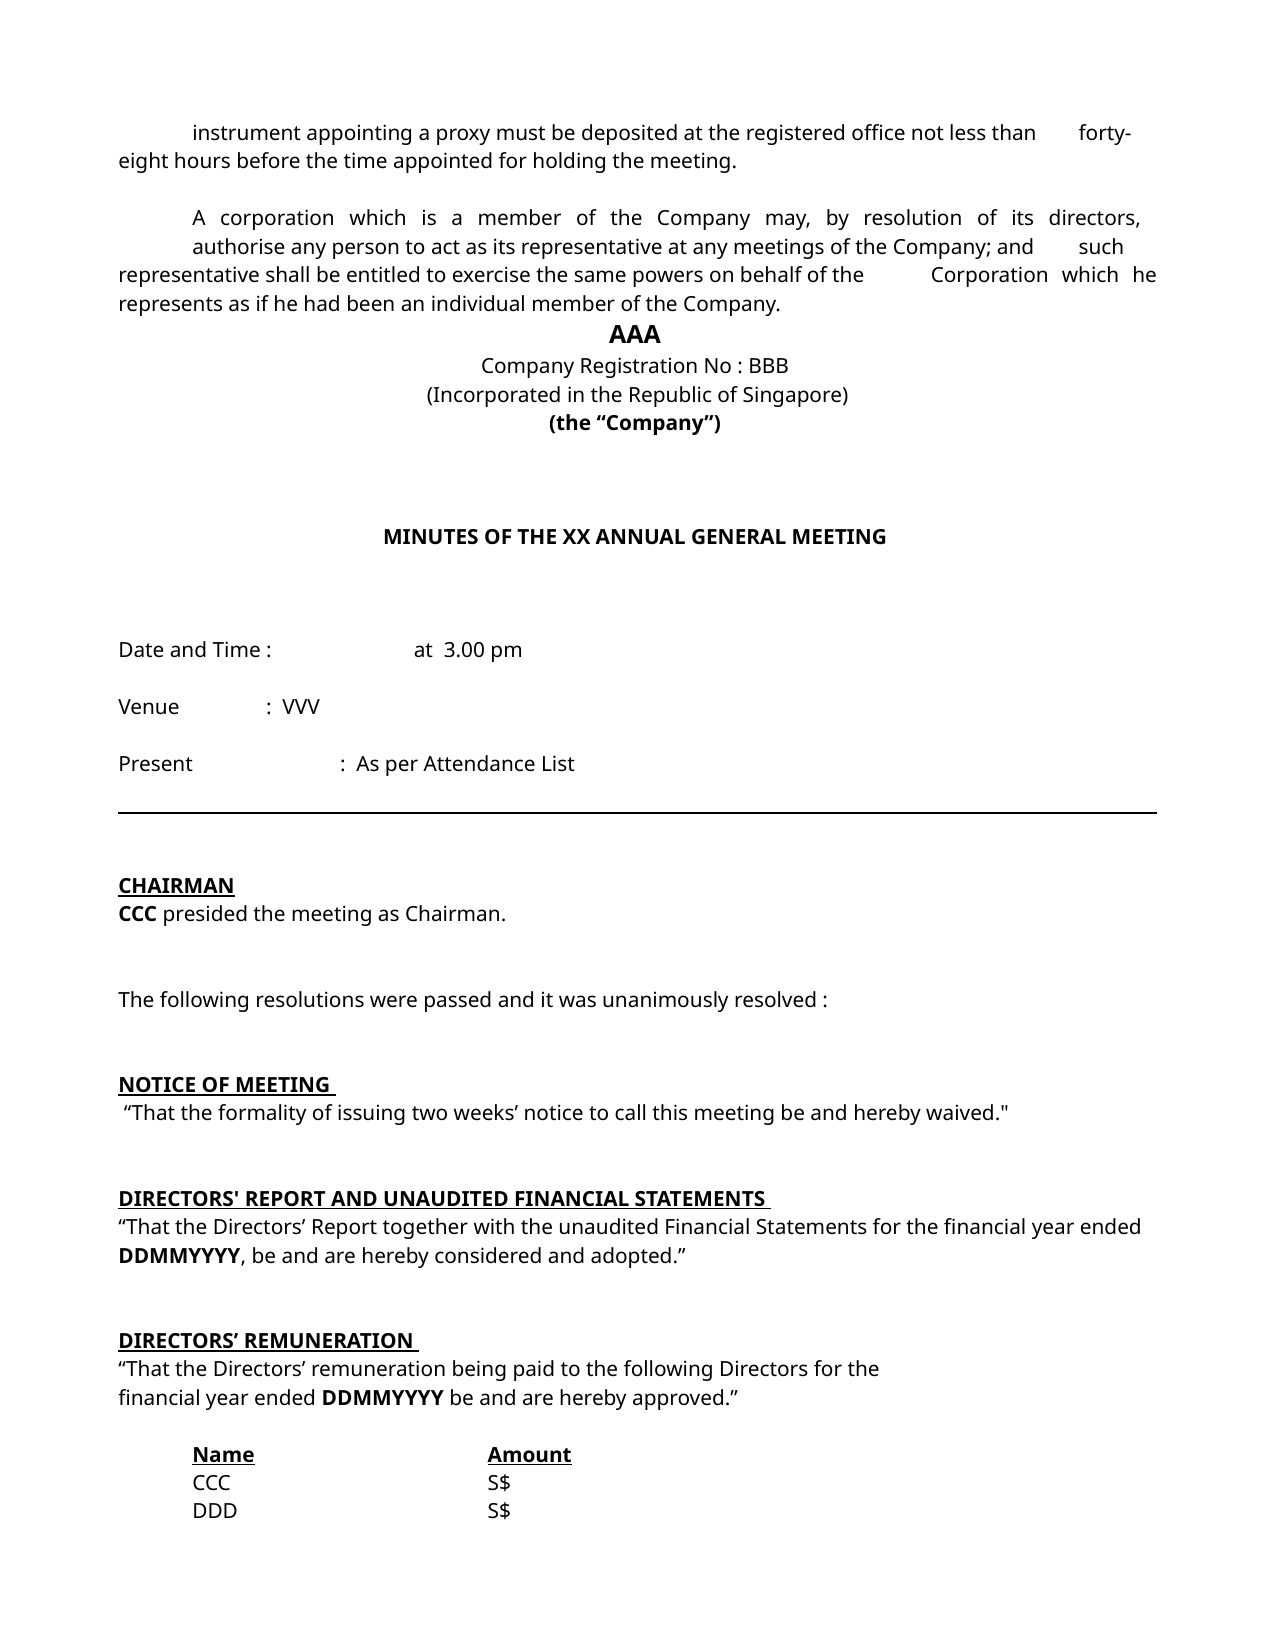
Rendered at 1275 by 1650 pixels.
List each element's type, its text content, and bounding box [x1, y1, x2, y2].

text Present : As per Attendance List [118, 749, 1157, 778]
text MINUTES OF THE XX ANNUAL GENERAL MEETING [118, 522, 1157, 550]
text “That the Directors’ Report together with the unaudited Financial Statements for the financial year ended DDMMYYYY, be and are hereby considered and adopted.” [118, 1212, 1157, 1269]
text CHAIRMAN [118, 871, 1157, 899]
text The following resolutions were passed and it was unanimously resolved : [118, 985, 1157, 1013]
text DIRECTORS’ REMUNERATION [118, 1326, 1157, 1354]
text A corporation which is a member of the Company may, by resolution of its directors, authorise any person to act as its representative at any meetings of the Company; and such representative shall be entitled to exercise the same powers on behalf of the Corporation which he represents as if he had been an individual member of the Company. [118, 203, 1157, 317]
text AAA [118, 317, 1157, 351]
text “That the formality of issuing two weeks’ notice to call this meeting be and hereby waived." [118, 1098, 1157, 1127]
text NOTICE OF MEETING [118, 1070, 1157, 1098]
text Company Registration No : BBB [118, 351, 1157, 380]
text Name Amount [118, 1440, 1157, 1468]
text instrument appointing a proxy must be deposited at the registered office not less than forty-eight hours before the time appointed for holding the meeting. [118, 118, 1157, 175]
text DDD S$ [118, 1497, 1157, 1525]
text CCC S$ [118, 1468, 1157, 1497]
text Venue : VVV [118, 692, 1157, 721]
text (the “Company”) [118, 408, 1157, 437]
text Date and Time : at 3.00 pm [118, 636, 1157, 664]
text financial year ended DDMMYYYY be and are hereby approved.” [118, 1383, 1157, 1411]
text (Incorporated in the Republic of Singapore) [118, 380, 1157, 408]
text CCC presided the meeting as Chairman. [118, 899, 1157, 928]
text “That the Directors’ remuneration being paid to the following Directors for the [118, 1354, 1157, 1383]
text DIRECTORS' REPORT AND UNAUDITED FINANCIAL STATEMENTS [118, 1184, 1157, 1212]
